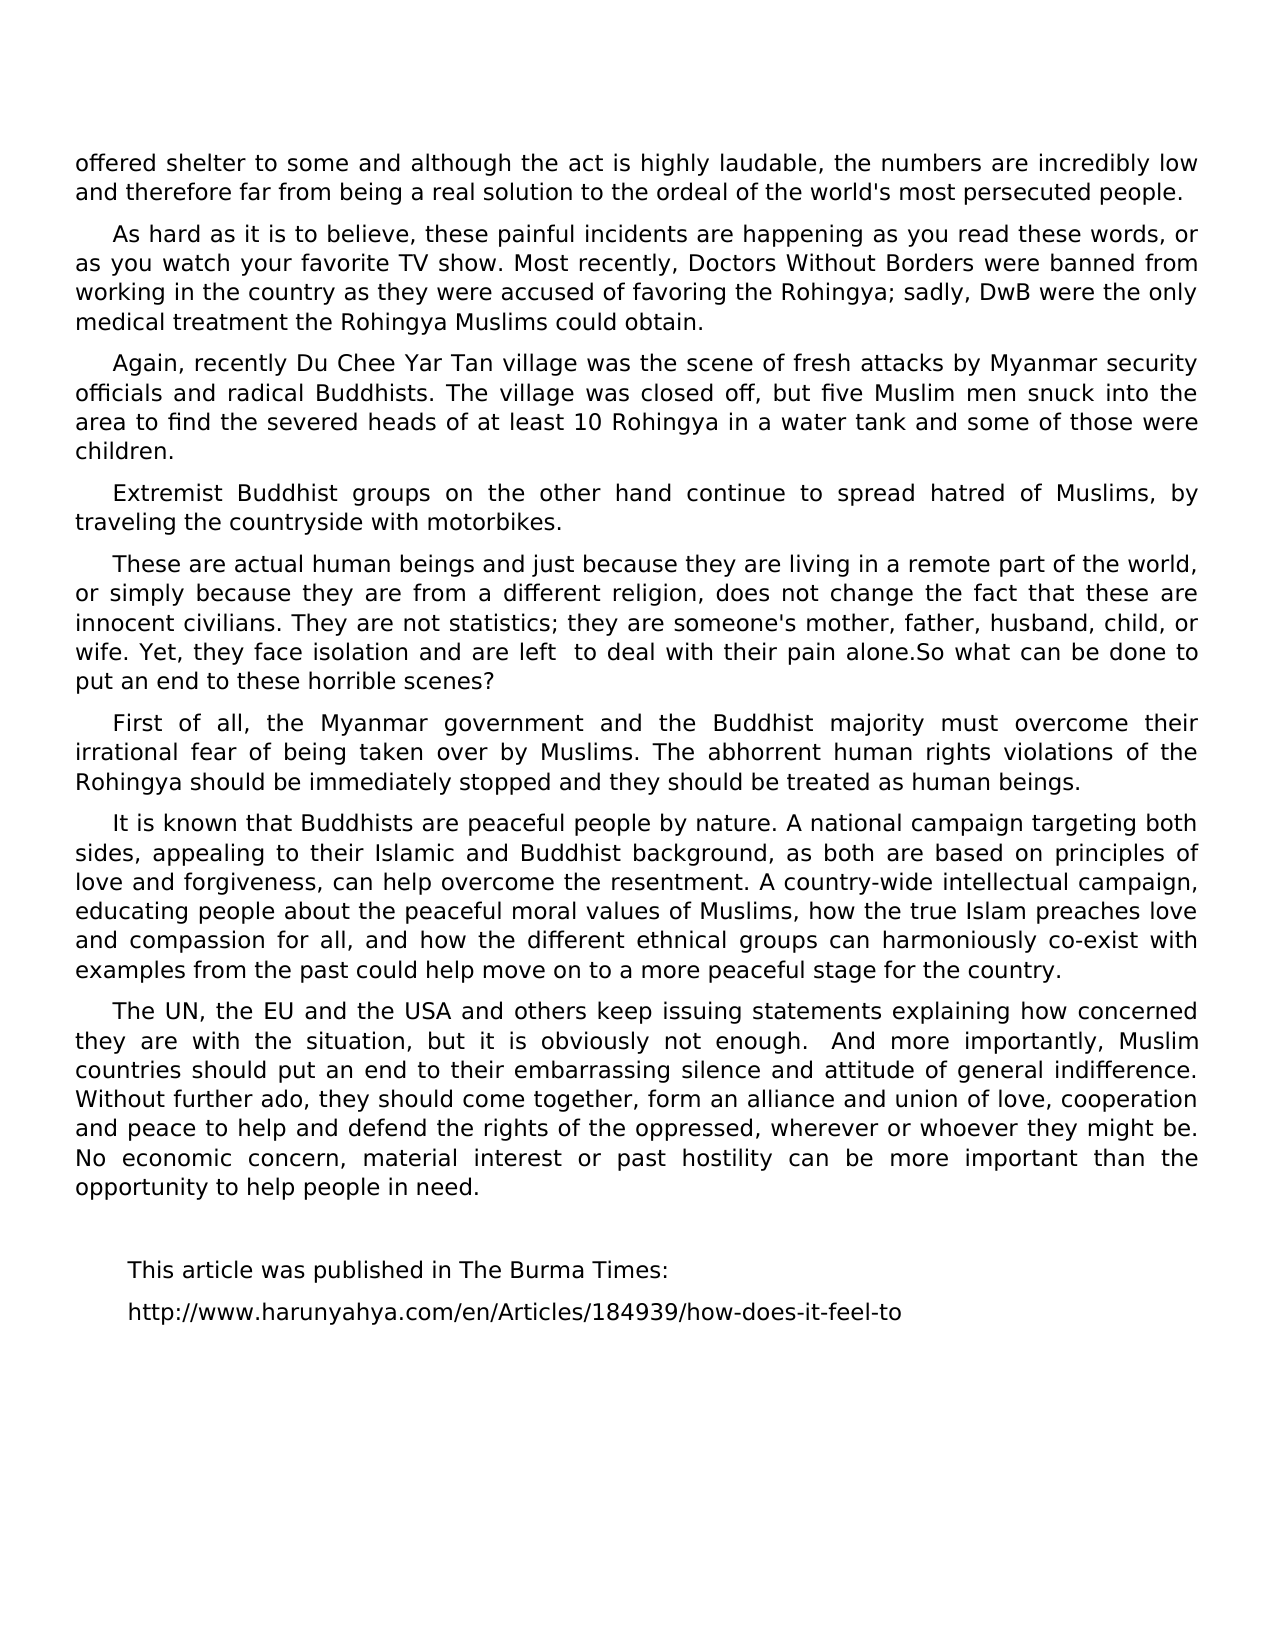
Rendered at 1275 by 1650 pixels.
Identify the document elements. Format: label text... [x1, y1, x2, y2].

text This article was published in The Burma Times: [127, 1258, 1177, 1284]
text Again, recently Du Chee Yar Tan village was the scene of fresh attacks by Myanmar security officials and radical Buddhists. The village was closed off, but five Muslim men snuck into the area to find the severed heads of at least 10 Rohingya in a water tank and some of those were children. [75, 351, 1200, 465]
text It is known that Buddhists are peaceful people by nature. A national campaign targeting both sides, appealing to their Islamic and Buddhist background, as both are based on principles of love and forgiveness, can help overcome the resentment. A country-wide intellectual campaign, educating people about the peaceful moral values of Muslims, how the true Islam preaches love and compassion for all, and how the different ethnical groups can harmoniously co-exist with examples from the past could help move on to a more peaceful stage for the country. [75, 810, 1200, 983]
text http://www.harunyahya.com/en/Articles/184939/how-does-it-feel-to [127, 1299, 1177, 1326]
text First of all, the Myanmar government and the Buddhist majority must overcome their irrational fear of being taken over by Muslims. The abhorrent human rights violations of the Rohingya should be immediately stopped and they should be treated as human beings. [75, 710, 1200, 795]
text offered shelter to some and although the act is highly laudable, the numbers are incredibly low and therefore far from being a real solution to the ordeal of the world's most persecuted people. [75, 150, 1200, 206]
text These are actual human beings and just because they are living in a remote part of the world, or simply because they are from a different religion, does not change the fact that these are innocent civilians. They are not statistics; they are someone's mother, father, husband, child, or wife. Yet, they face isolation and are left to deal with their pain alone.So what can be done to put an end to these horrible scenes? [75, 551, 1200, 695]
text Extremist Buddhist groups on the other hand continue to spread hatred of Muslims, by traveling the countryside with motorbikes. [75, 480, 1200, 536]
text The UN, the EU and the USA and others keep issuing statements explaining how concerned they are with the situation, but it is obviously not enough. And more importantly, Muslim countries should put an end to their embarrassing silence and attitude of general indifference. Without further ado, they should come together, form an alliance and union of love, cooperation and peace to help and defend the rights of the oppressed, wherever or whoever they might be. No economic concern, material interest or past hostility can be more important than the opportunity to help people in need. [75, 998, 1200, 1201]
text As hard as it is to believe, these painful incidents are happening as you read these words, or as you watch your favorite TV show. Most recently, Doctors Without Borders were banned from working in the country as they were accused of favoring the Rohingya; sadly, DwB were the only medical treatment the Rohingya Muslims could obtain. [75, 221, 1200, 336]
